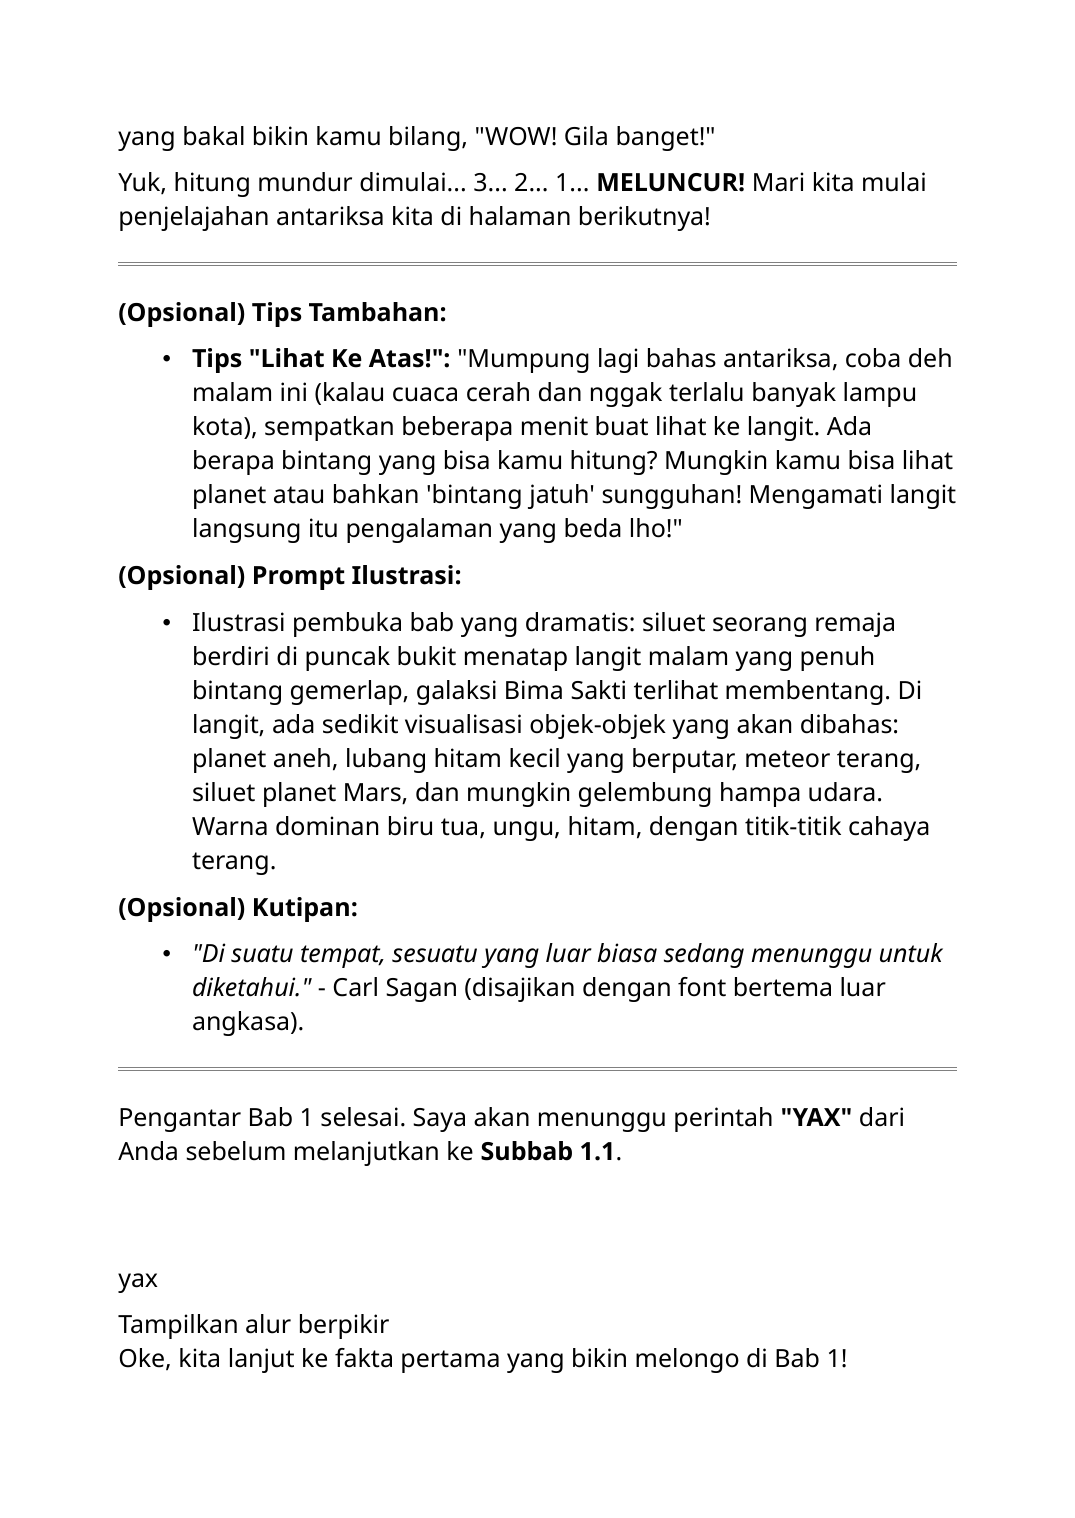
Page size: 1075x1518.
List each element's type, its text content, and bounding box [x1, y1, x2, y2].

text yax [118, 1261, 957, 1294]
list Ilustrasi pembuka bab yang dramatis: siluet seorang remaja berdiri di puncak bukit menatap langit malam yang penuh bintang gemerlap, galaksi Bima Sakti terlihat membentang. Di langit, ada sedikit visualisasi objek-objek yang akan dibahas: planet aneh, lubang hitam kecil yang berputar, meteor terang, siluet planet Mars, dan mungkin gelembung hampa udara. Warna dominan biru tua, ungu, hitam, dengan titik-titik cahaya terang. [162, 604, 957, 877]
text Oke, kita lanjut ke fakta pertama yang bikin melongo di Bab 1! [118, 1341, 957, 1375]
text Tampilkan alur berpikir [118, 1307, 957, 1341]
list "Di suatu tempat, sesuatu yang luar biasa sedang menunggu untuk diketahui." - Carl Sagan (disajikan dengan font bertema luar angkasa). [162, 936, 957, 1038]
text (Opsional) Kutipan: [118, 889, 957, 923]
text Yuk, hitung mundur dimulai... 3... 2... 1... MELUNCUR! Mari kita mulai penjelajahan antariksa kita di halaman berikutnya! [118, 165, 957, 233]
text (Opsional) Prompt Ilustrasi: [118, 558, 957, 592]
text yang bakal bikin kamu bilang, "WOW! Gila banget!" [118, 118, 957, 152]
text Pengantar Bab 1 selesai. Saya akan menunggu perintah "YAX" dari Anda sebelum melanjutkan ke Subbab 1.1. [118, 1099, 957, 1167]
list Tips "Lihat Ke Atas!": "Mumpung lagi bahas antariksa, coba deh malam ini (kalau cuaca cerah dan nggak terlalu banyak lampu kota), sempatkan beberapa menit buat lihat ke langit. Ada berapa bintang yang bisa kamu hitung? Mungkin kamu bisa lihat planet atau bahkan 'bintang jatuh' sungguhan! Mengamati langit langsung itu pengalaman yang beda lho!" [162, 341, 957, 545]
text (Opsional) Tips Tambahan: [118, 294, 957, 328]
